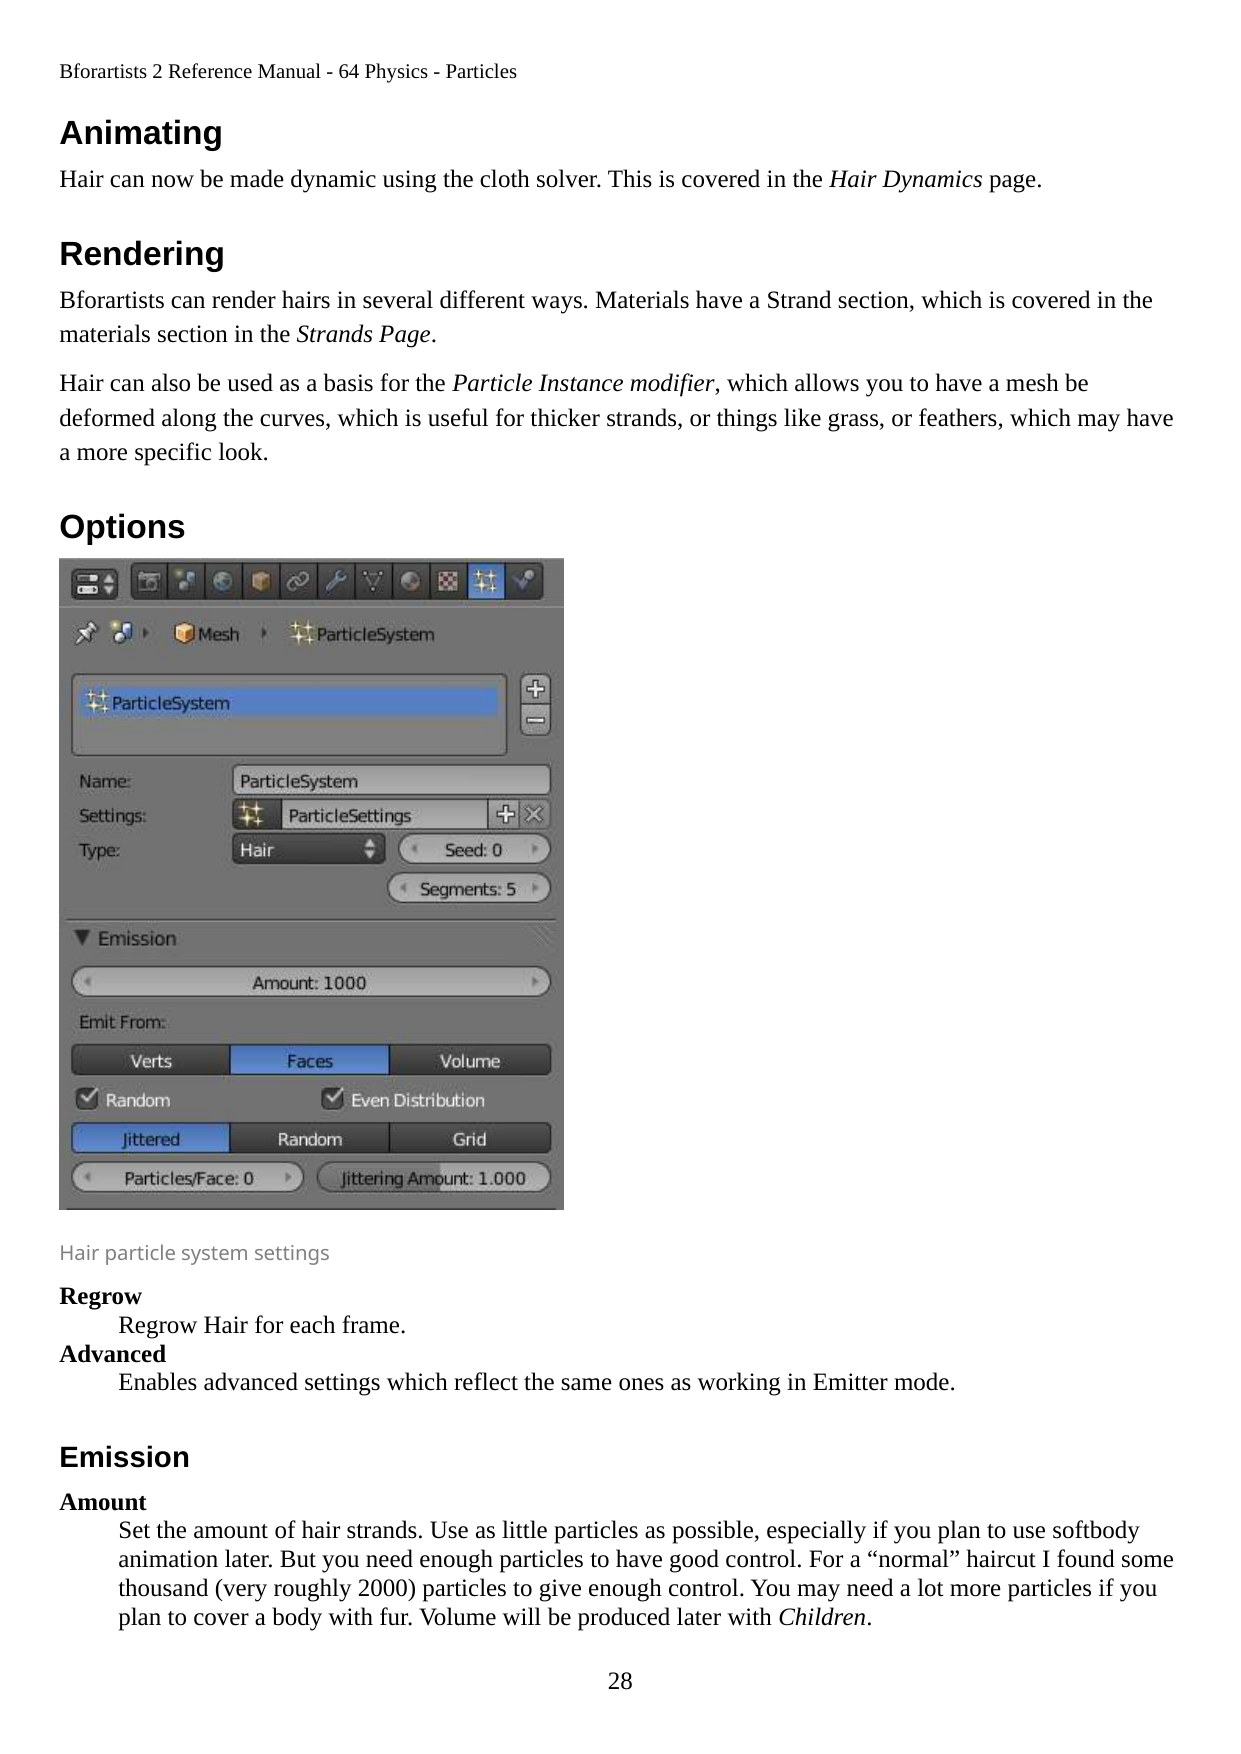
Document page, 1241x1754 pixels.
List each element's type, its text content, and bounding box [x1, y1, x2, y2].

subtitle Animating [59, 113, 1181, 151]
subtitle Regrow [59, 1281, 1181, 1310]
text Hair can now be made dynamic using the cloth solver. This is covered in the Hair Dynamics page. [59, 164, 1181, 192]
list Set the amount of hair strands. Use as little particles as possible, especially if you plan to use softbody animation later. But you need enough particles to have good control. For a “normal” haircut I found some thousand (very roughly 2000) particles to give enough control. You may need a lot more particles if you plan to cover a body with fur. Volume will be produced later with Children. [118, 1515, 1181, 1630]
text Bforartists can render hairs in several different ways. Materials have a Strand section, which is covered in the materials section in the Strands Page. [59, 285, 1181, 348]
list Enables advanced settings which reflect the same ones as working in Emitter mode. [118, 1367, 1181, 1396]
picture [59, 558, 564, 1210]
subtitle Amount [59, 1487, 1181, 1515]
subtitle Rendering [59, 234, 1181, 272]
subtitle Options [59, 507, 1181, 546]
subtitle Emission [59, 1440, 1181, 1474]
subtitle Advanced [59, 1339, 1181, 1367]
text Hair can also be used as a basis for the Particle Instance modifier, which allows you to have a mesh be deformed along the curves, which is useful for thicker strands, or things like grass, or feathers, which may have a more specific look. [59, 368, 1181, 466]
text Hair particle system settings [59, 1235, 1181, 1267]
list Regrow Hair for each frame. [118, 1310, 1181, 1339]
